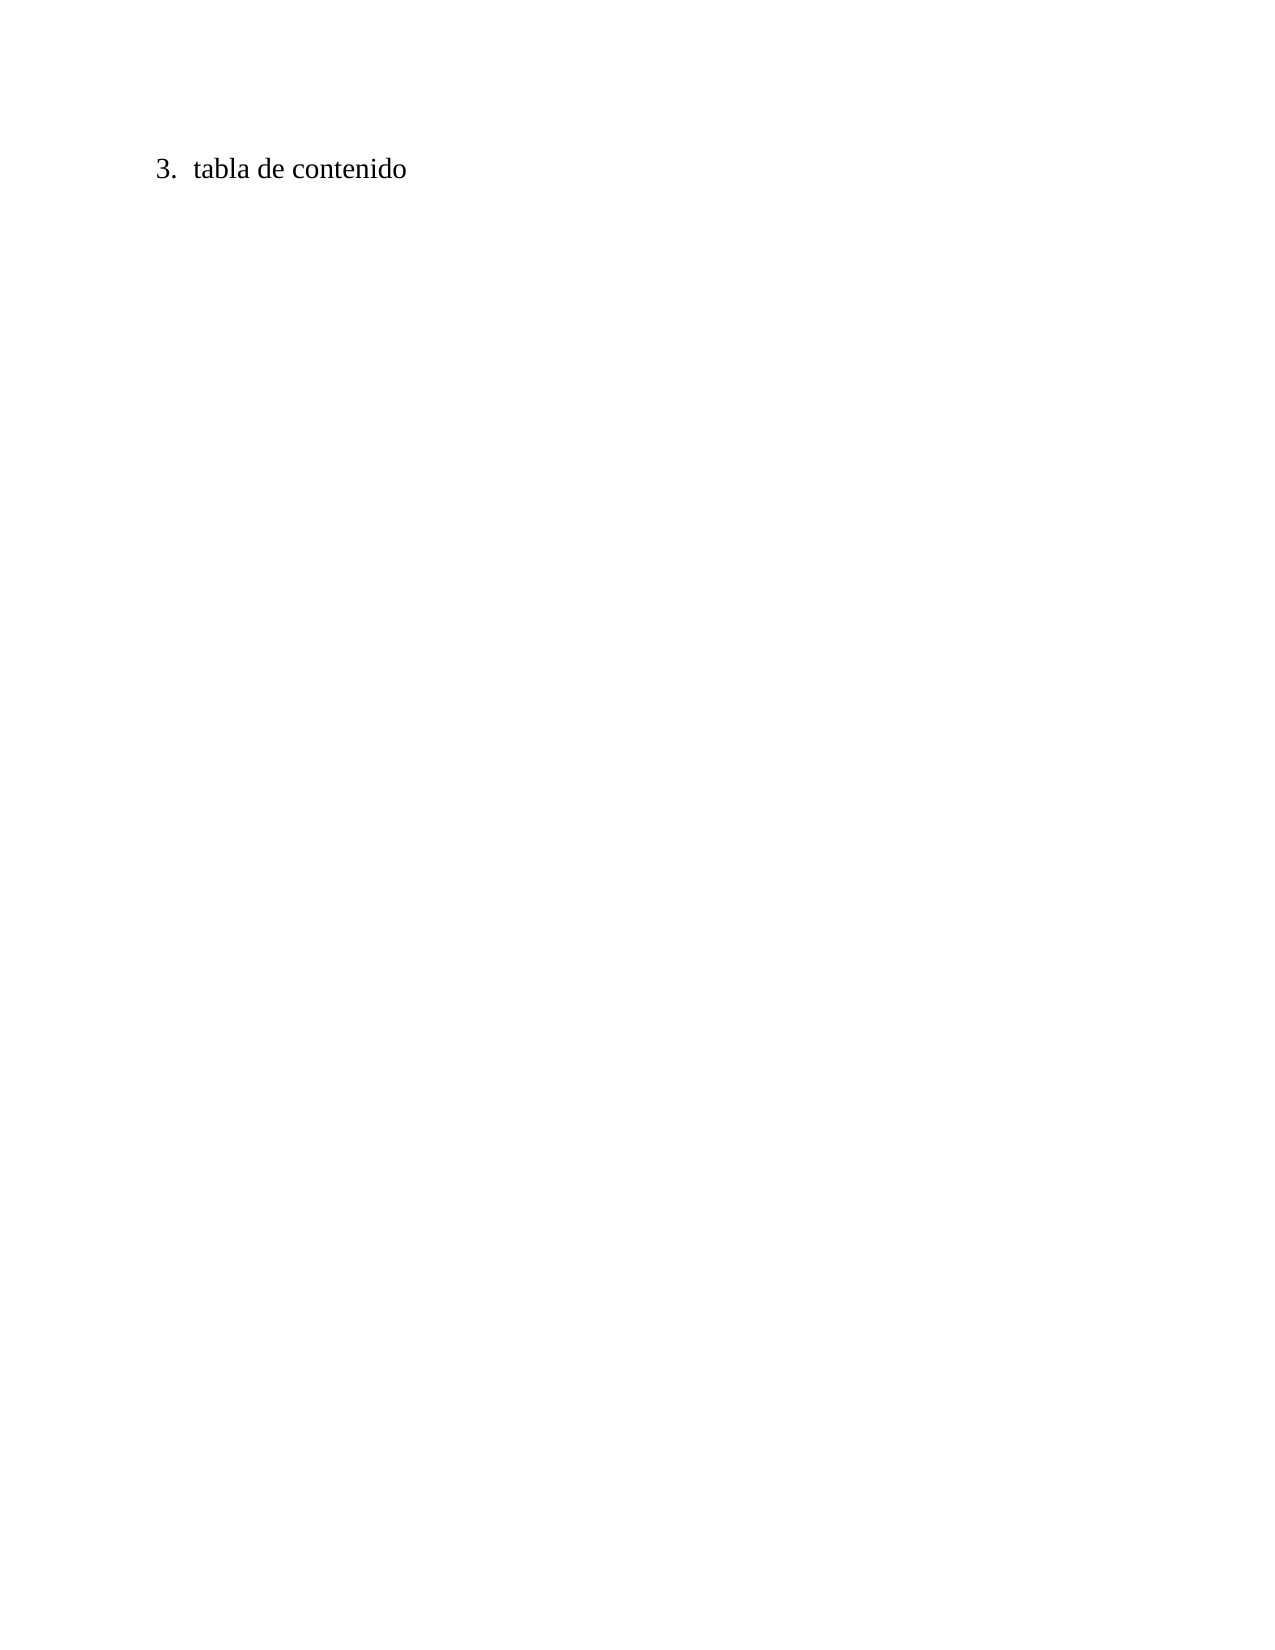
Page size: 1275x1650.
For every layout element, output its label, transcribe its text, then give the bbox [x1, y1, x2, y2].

list tabla de contenido [156, 152, 1157, 185]
